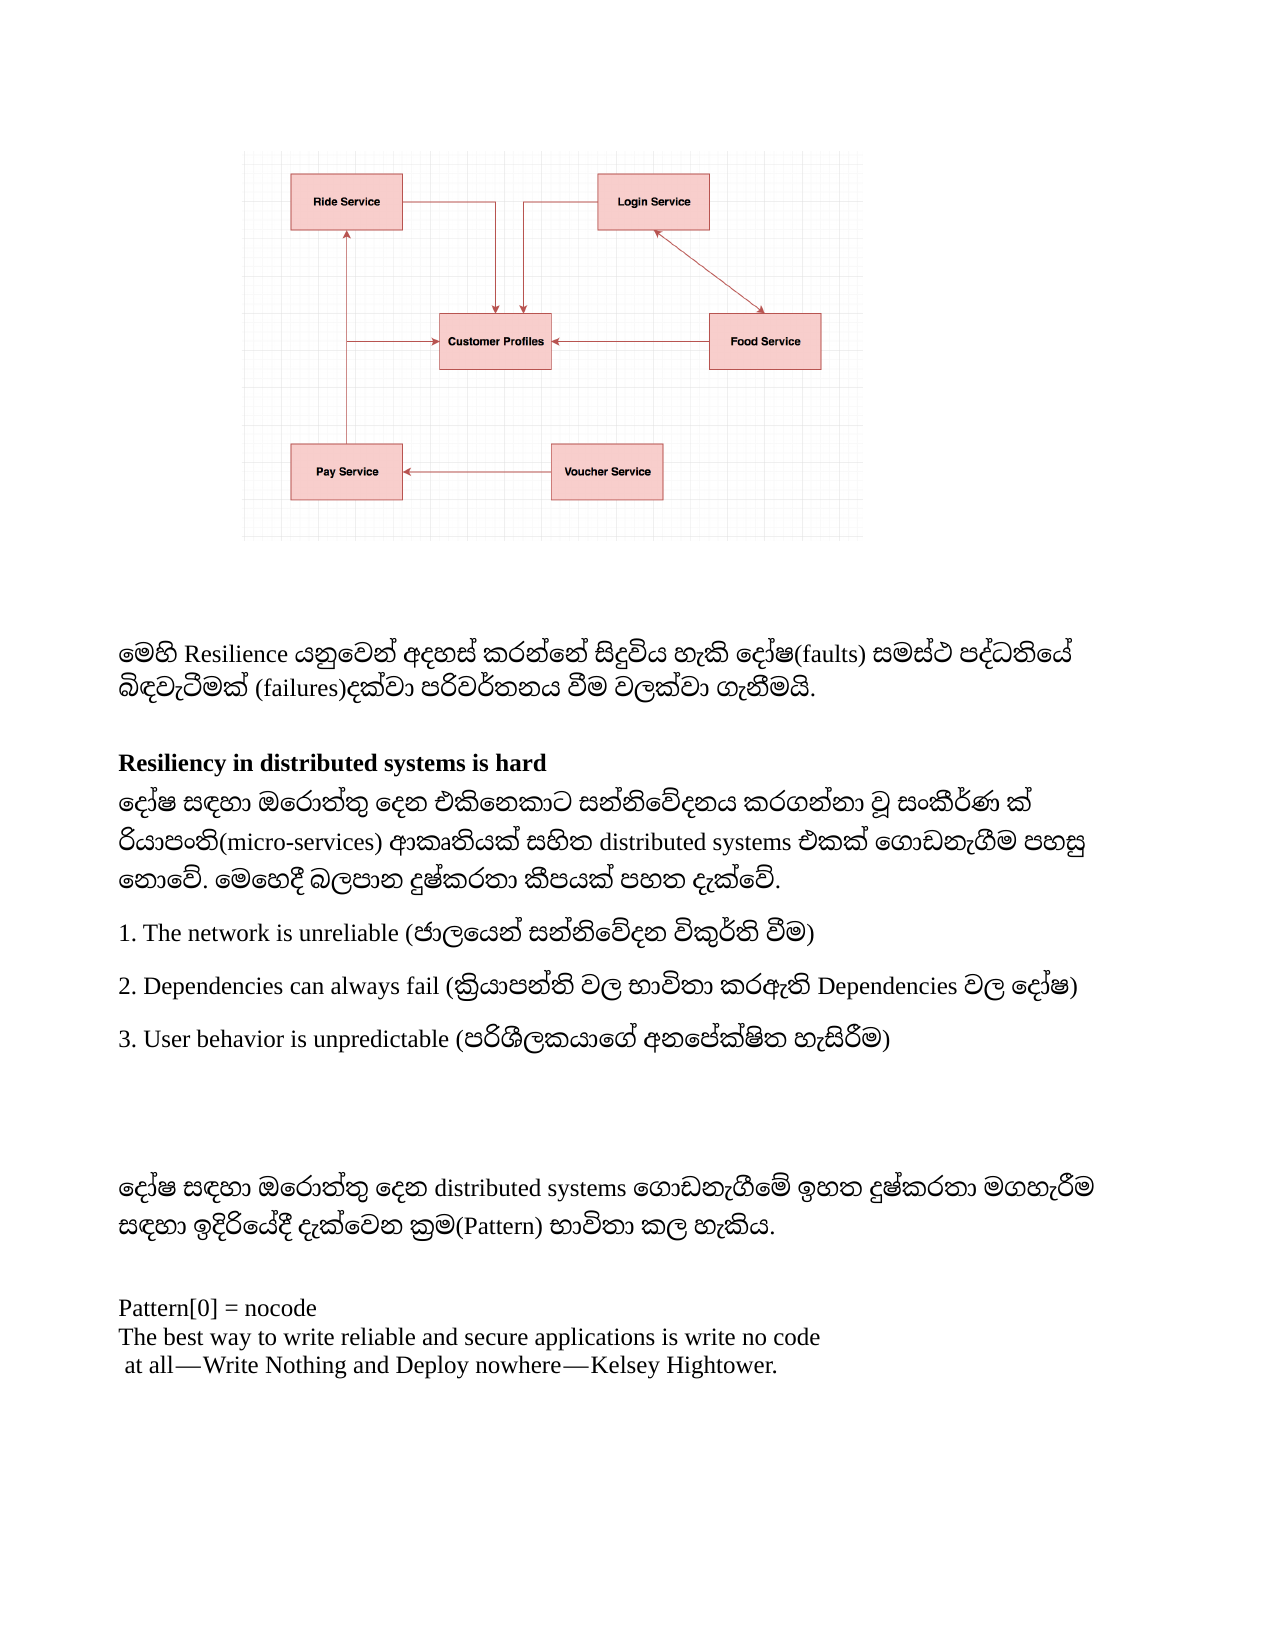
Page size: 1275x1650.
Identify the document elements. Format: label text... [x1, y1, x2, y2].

text මෙහි Resilience යනුවෙන් අදහස් කරන්නේ සිදුවිය හැකි දෝෂ(faults) සමස්ථ පද්ධතියේ බිඳවැටීමක් (failures)දක්වා පරිවර්තනය වීම වලක්වා ගැනීමයි. [118, 639, 1157, 707]
picture [241, 151, 863, 541]
text 3. User behavior is unpredictable (පරිශීලකයාගේ අනපේක්ෂිත හැසිරීම) [118, 1024, 1157, 1058]
subtitle Resiliency in distributed systems is hard [118, 748, 1157, 777]
text 2. Dependencies can always fail (ක්‍රියාපන්ති වල භාවිතා කරඇති Dependencies වල දෝෂ) [118, 971, 1157, 1005]
text Pattern[0] = nocode [118, 1293, 1157, 1322]
text 1. The network is unreliable (ජාලයෙන් සන්නිවේදන විකුර්ති වීම) [118, 918, 1157, 952]
text දෝෂ සඳහා ඔරොත්තු දෙන එකිනෙකාට සන්නිවේදනය කරගන්නා වූ සංකීර්ණ ක්‍රියාපංති(micro-services) ආකෘතියක් සහිත distributed systems එකක් ගොඩනැගීම පහසු නොවේ. මෙහෙදී බලපාන දුෂ්කරතා කීපයක් පහත දැක්වේ. [118, 789, 1157, 898]
text දෝෂ සඳහා ඔරොත්තු දෙන distributed systems ගොඩනැගීමේ ඉහත දුෂ්කරතා මගහැරීම සඳහා ඉදිරියේදී දැක්වෙන ක්‍රම(Pattern) භාවිතා කල හැකිය. [118, 1173, 1157, 1244]
text The best way to write reliable and secure applications is write no code [118, 1322, 1157, 1350]
text at all — Write Nothing and Deploy nowhere — Kelsey Hightower. [118, 1350, 1157, 1379]
